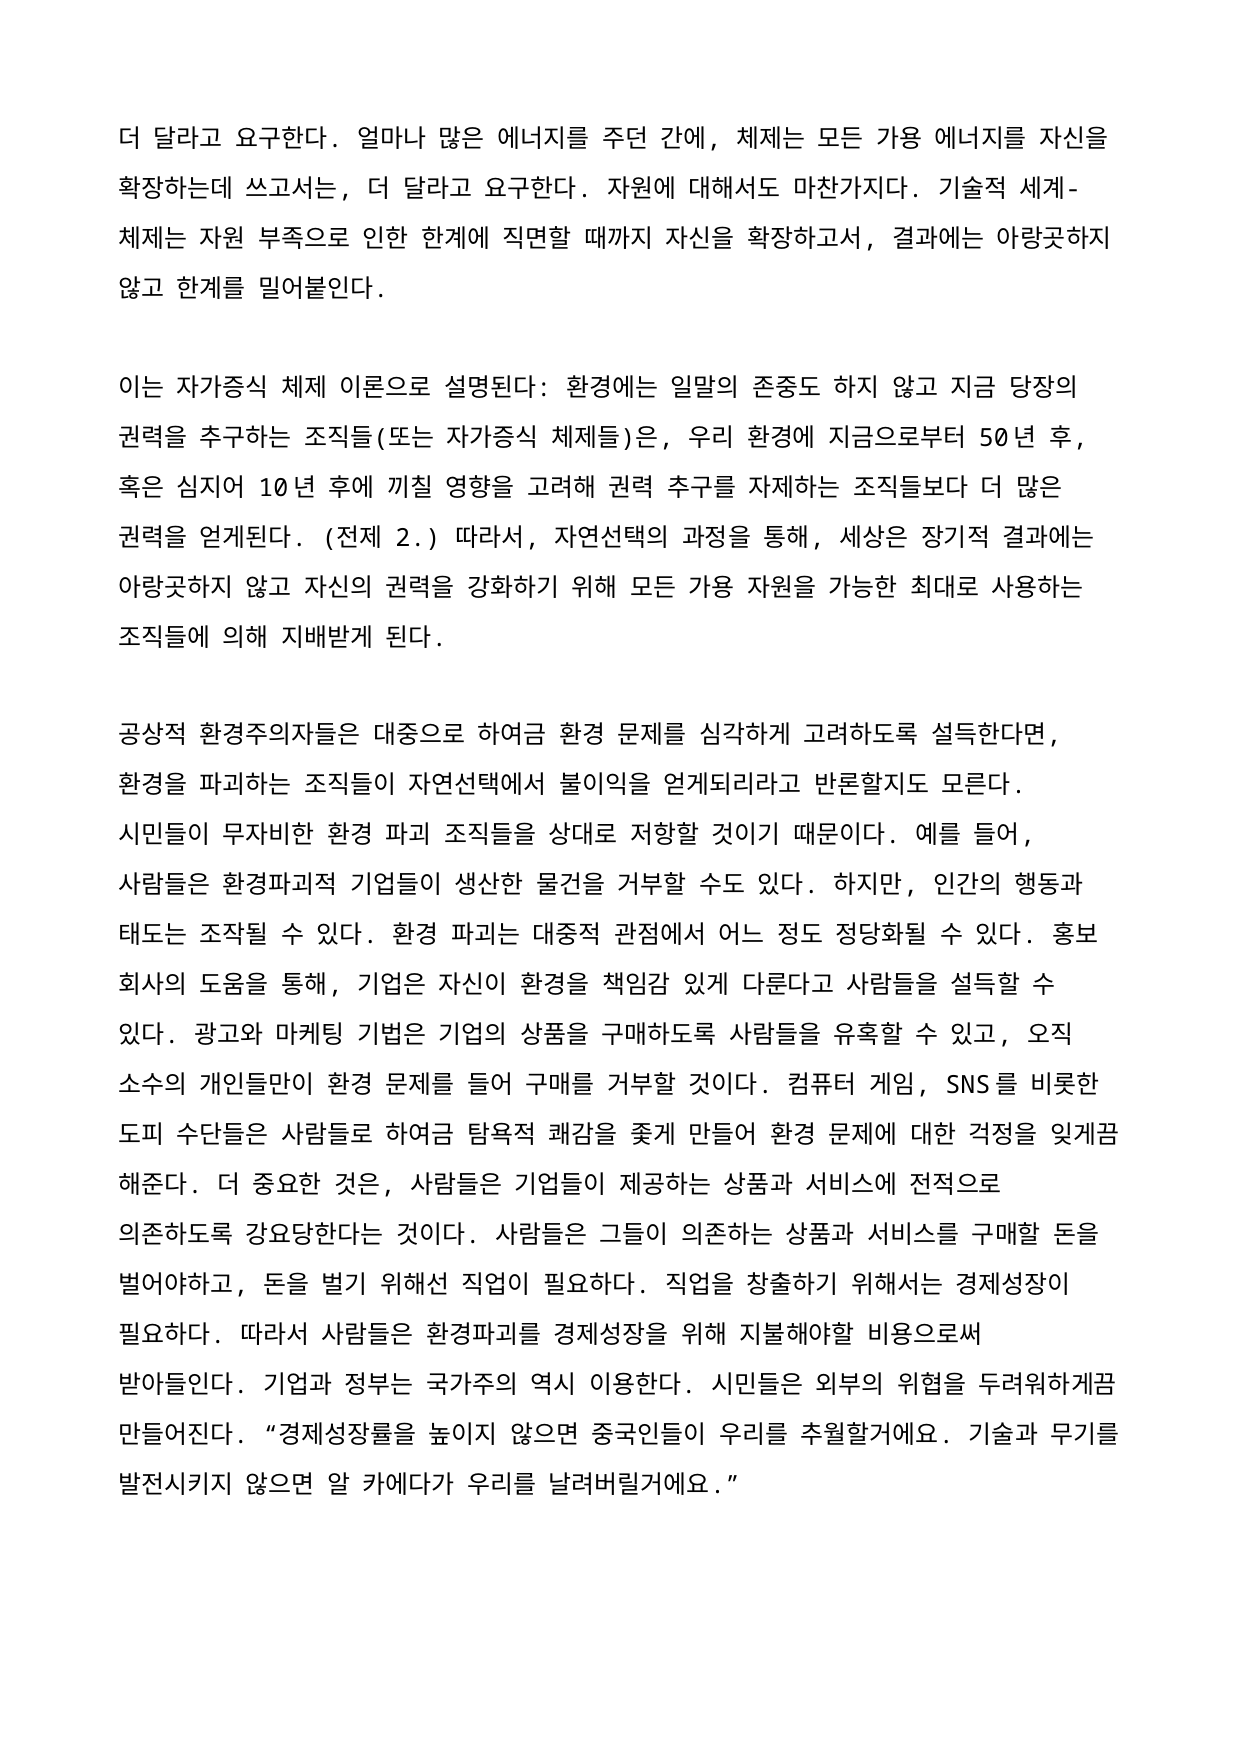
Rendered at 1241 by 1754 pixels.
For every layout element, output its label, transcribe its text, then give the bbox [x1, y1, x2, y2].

text 이는 자가증식 체제 이론으로 설명된다: 환경에는 일말의 존중도 하지 않고 지금 당장의 권력을 추구하는 조직들(또는 자가증식 체제들)은, 우리 환경에 지금으로부터 50년 후, 혹은 심지어 10년 후에 끼칠 영향을 고려해 권력 추구를 자제하는 조직들보다 더 많은 권력을 얻게된다. (전제 2.) 따라서, 자연선택의 과정을 통해, 세상은 장기적 결과에는 아랑곳하지 않고 자신의 권력을 강화하기 위해 모든 가용 자원을 가능한 최대로 사용하는 조직들에 의해 지배받게 된다. [118, 367, 1122, 653]
text 더 달라고 요구한다. 얼마나 많은 에너지를 주던 간에, 체제는 모든 가용 에너지를 자신을 확장하는데 쓰고서는, 더 달라고 요구한다. 자원에 대해서도 마찬가지다. 기술적 세계-체제는 자원 부족으로 인한 한계에 직면할 때까지 자신을 확장하고서, 결과에는 아랑곳하지 않고 한계를 밀어붙인다. [118, 118, 1122, 304]
text 공상적 환경주의자들은 대중으로 하여금 환경 문제를 심각하게 고려하도록 설득한다면, 환경을 파괴하는 조직들이 자연선택에서 불이익을 얻게되리라고 반론할지도 모른다. 시민들이 무자비한 환경 파괴 조직들을 상대로 저항할 것이기 때문이다. 예를 들어, 사람들은 환경파괴적 기업들이 생산한 물건을 거부할 수도 있다. 하지만, 인간의 행동과 태도는 조작될 수 있다. 환경 파괴는 대중적 관점에서 어느 정도 정당화될 수 있다. 홍보 회사의 도움을 통해, 기업은 자신이 환경을 책임감 있게 다룬다고 사람들을 설득할 수 있다. 광고와 마케팅 기법은 기업의 상품을 구매하도록 사람들을 유혹할 수 있고, 오직 소수의 개인들만이 환경 문제를 들어 구매를 거부할 것이다. 컴퓨터 게임, SNS를 비롯한 도피 수단들은 사람들로 하여금 탐욕적 쾌감을 좇게 만들어 환경 문제에 대한 걱정을 잊게끔 해준다. 더 중요한 것은, 사람들은 기업들이 제공하는 상품과 서비스에 전적으로 의존하도록 강요당한다는 것이다. 사람들은 그들이 의존하는 상품과 서비스를 구매할 돈을 벌어야하고, 돈을 벌기 위해선 직업이 필요하다. 직업을 창출하기 위해서는 경제성장이 필요하다. 따라서 사람들은 환경파괴를 경제성장을 위해 지불해야할 비용으로써 받아들인다. 기업과 정부는 국가주의 역시 이용한다. 시민들은 외부의 위협을 두려워하게끔 만들어진다. “경제성장률을 높이지 않으면 중국인들이 우리를 추월할거에요. 기술과 무기를 발전시키지 않으면 알 카에다가 우리를 날려버릴거에요.” [118, 715, 1122, 1501]
